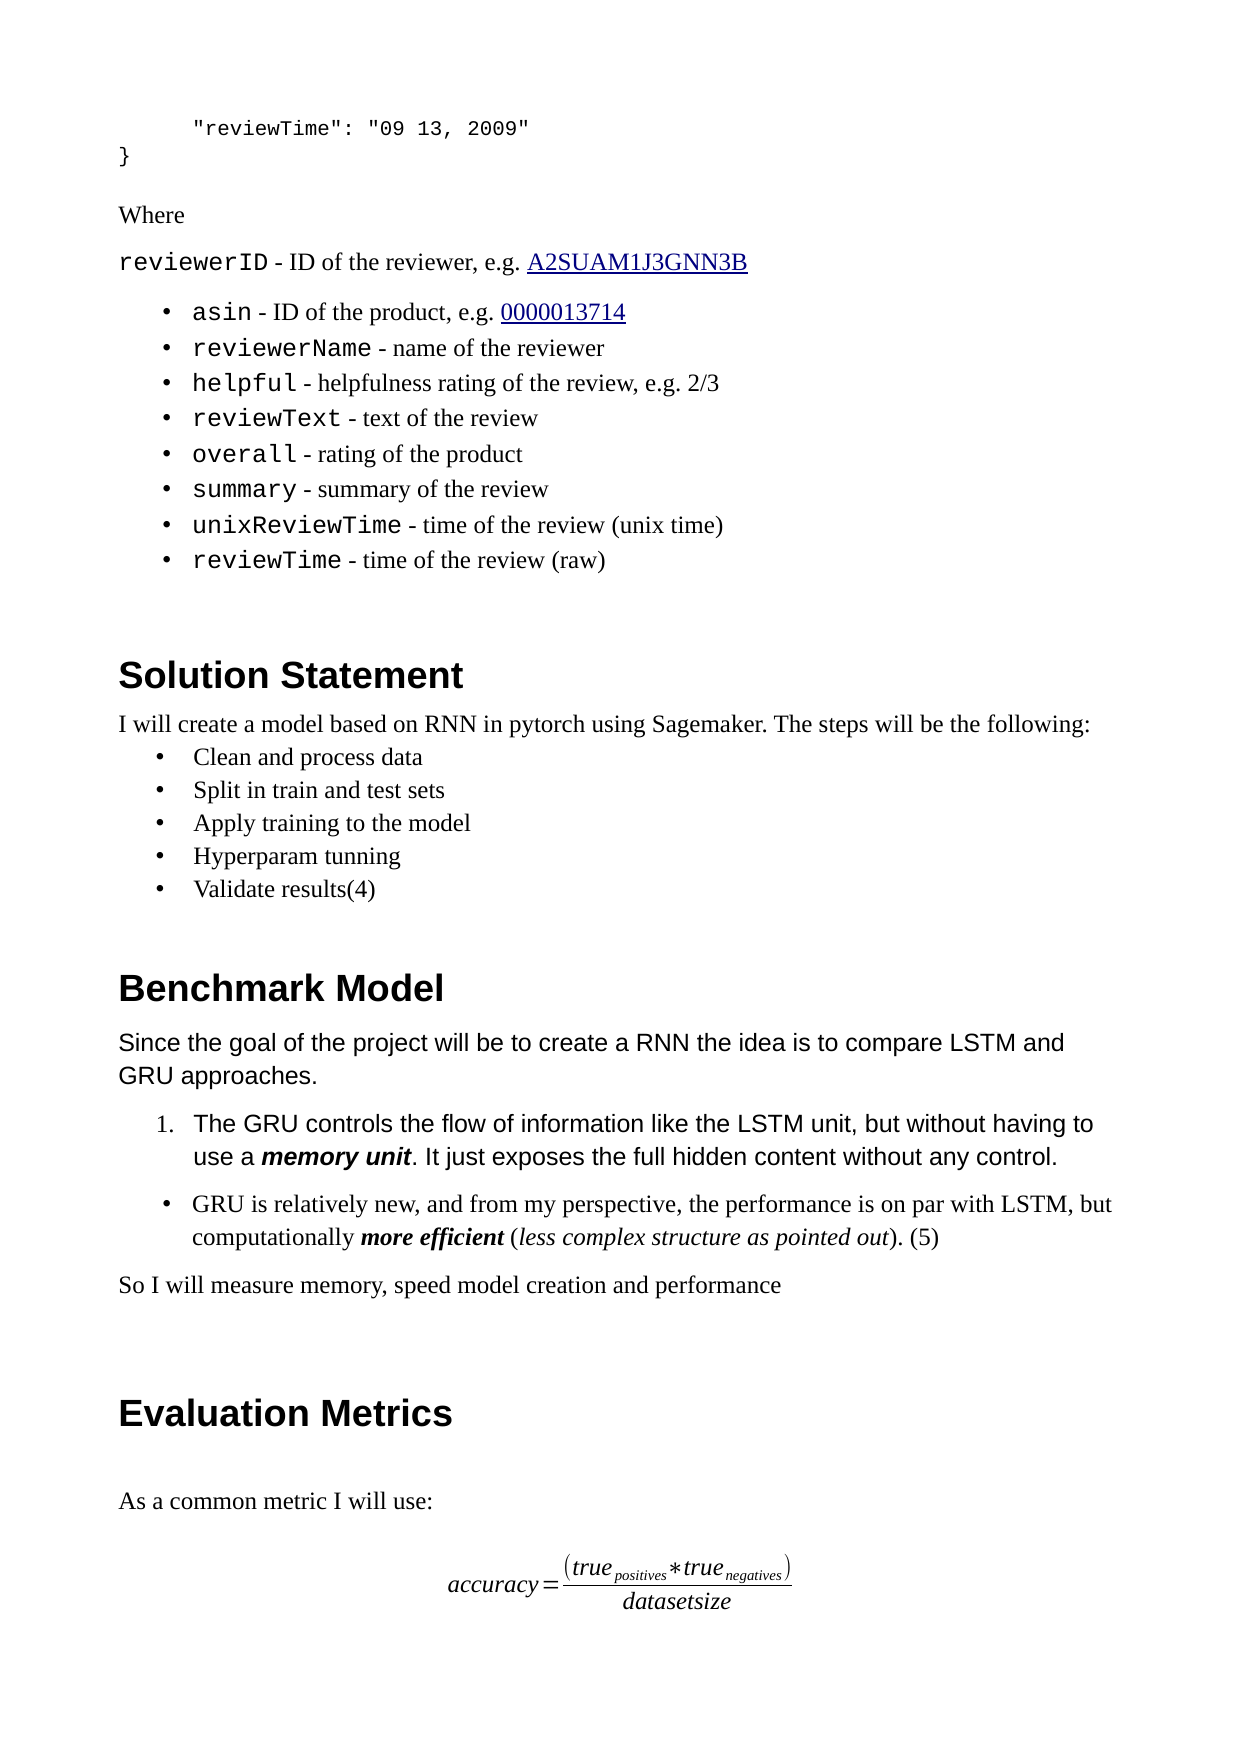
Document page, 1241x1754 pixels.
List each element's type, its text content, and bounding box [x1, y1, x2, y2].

subtitle Solution Statement [118, 653, 1122, 697]
list reviewerName - name of the reviewer [162, 333, 1122, 363]
text } [118, 145, 1122, 169]
list Apply training to the model [156, 808, 1122, 837]
list Clean and process data [156, 742, 1122, 771]
subtitle Benchmark Model [118, 966, 1122, 1009]
list helpful - helpfulness rating of the review, e.g. 2/3 [162, 368, 1122, 399]
list asin - ID of the product, e.g. 0000013714 [162, 297, 1122, 328]
list overall - rating of the product [162, 439, 1122, 470]
list The GRU controls the flow of information like the LSTM unit, but without having to use a memory unit. It just exposes the full hidden content without any control. [156, 1109, 1122, 1171]
list summary - summary of the review [162, 474, 1122, 505]
text "reviewTime": "09 13, 2009" [192, 118, 1122, 142]
list Hyperparam tunning [156, 841, 1122, 870]
list GRU is relatively new, and from my perspective, the performance is on par with LSTM, but computationally more efficient (less complex structure as pointed out). (5) [162, 1189, 1122, 1251]
text As a common metric I will use: [118, 1486, 1122, 1515]
text I will create a model based on RNN in pytorch using Sagemaker. The steps will be the following: [118, 709, 1122, 738]
text Since the goal of the project will be to create a RNN the idea is to compare LSTM and GRU approaches. [118, 1028, 1122, 1090]
list reviewTime - time of the review (raw) [162, 545, 1122, 576]
text reviewerID - ID of the reviewer, e.g. A2SUAM1J3GNN3B [118, 247, 1122, 278]
list unixReviewTime - time of the review (unix time) [162, 510, 1122, 541]
list Validate results(4) [156, 874, 1122, 903]
list Split in train and test sets [156, 775, 1122, 804]
subtitle Evaluation Metrics [118, 1390, 1122, 1434]
list reviewText - text of the review [162, 403, 1122, 434]
text Where [118, 200, 1122, 228]
text So I will measure memory, speed model creation and performance [118, 1270, 1122, 1299]
